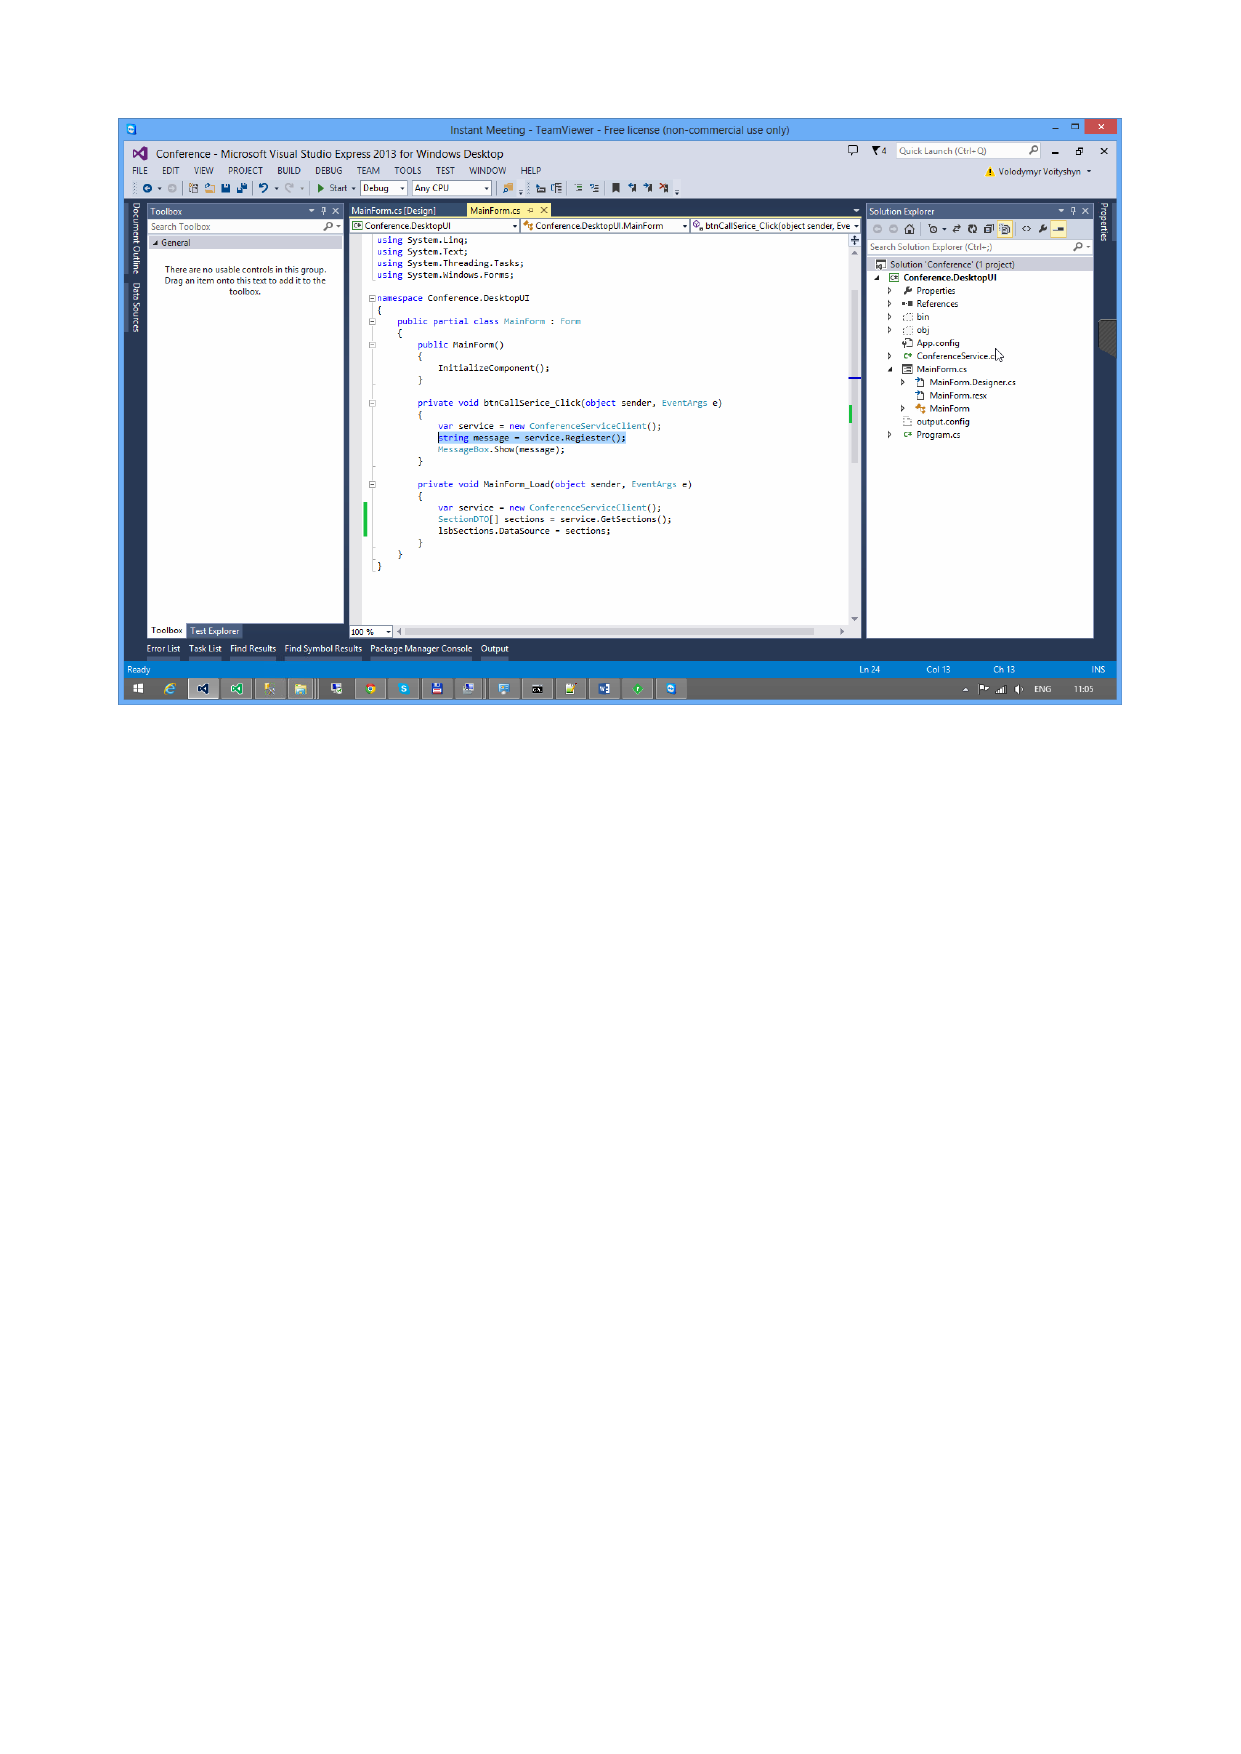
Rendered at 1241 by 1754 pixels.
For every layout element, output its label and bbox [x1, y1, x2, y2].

picture [118, 118, 1122, 705]
